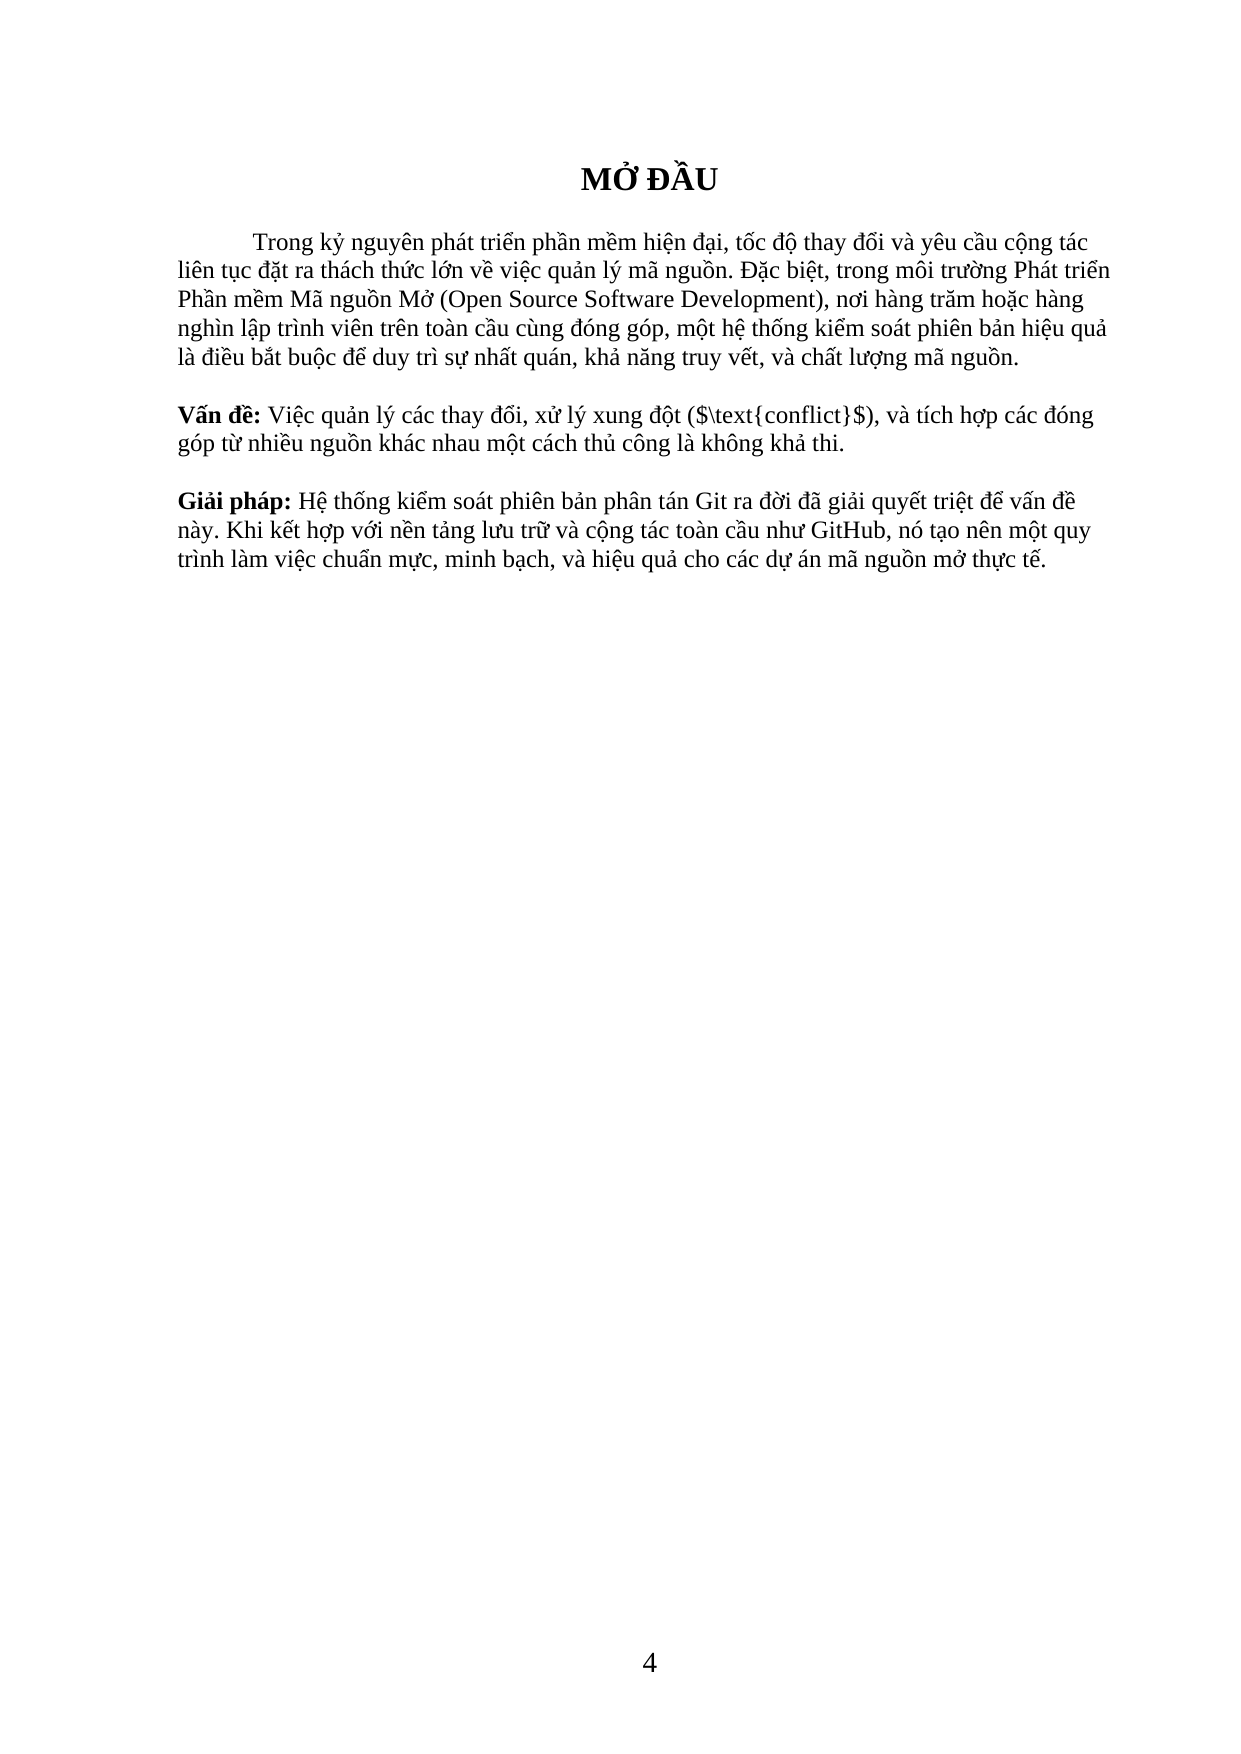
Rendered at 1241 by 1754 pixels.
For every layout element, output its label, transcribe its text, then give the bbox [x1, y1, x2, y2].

text Giải pháp: Hệ thống kiểm soát phiên bản phân tán Git ra đời đã giải quyết triệt để vấn đề này. Khi kết hợp với nền tảng lưu trữ và cộng tác toàn cầu như GitHub, nó tạo nên một quy trình làm việc chuẩn mực, minh bạch, và hiệu quả cho các dự án mã nguồn mở thực tế. [177, 486, 1122, 573]
text Trong kỷ nguyên phát triển phần mềm hiện đại, tốc độ thay đổi và yêu cầu cộng tác liên tục đặt ra thách thức lớn về việc quản lý mã nguồn. Đặc biệt, trong môi trường Phát triển Phần mềm Mã nguồn Mở (Open Source Software Development), nơi hàng trăm hoặc hàng nghìn lập trình viên trên toàn cầu cùng đóng góp, một hệ thống kiểm soát phiên bản hiệu quả là điều bắt buộc để duy trì sự nhất quán, khả năng truy vết, và chất lượng mã nguồn. [177, 227, 1122, 371]
text Vấn đề: Việc quản lý các thay đổi, xử lý xung đột ($\text{conflict}$), và tích hợp các đóng góp từ nhiều nguồn khác nhau một cách thủ công là không khả thi. [177, 400, 1122, 457]
subtitle MỞ ĐẦU [177, 159, 1122, 198]
